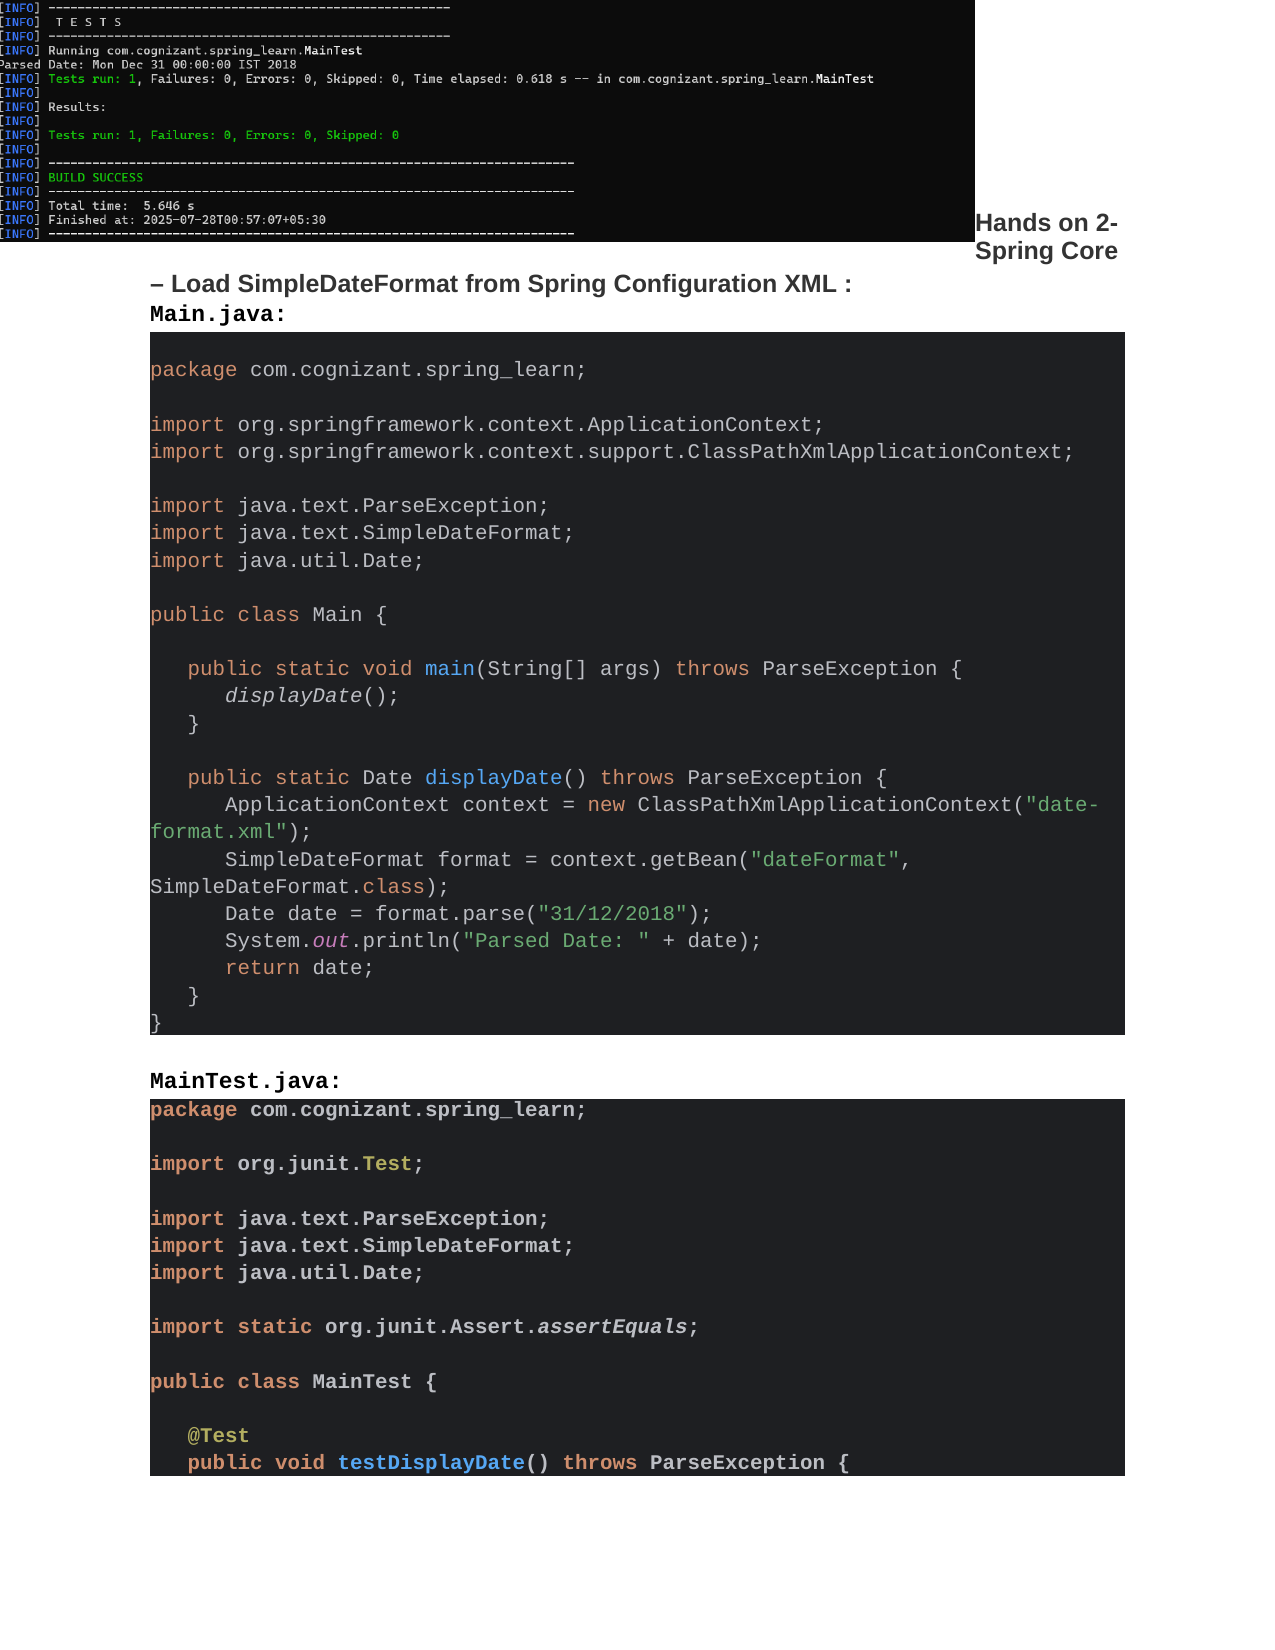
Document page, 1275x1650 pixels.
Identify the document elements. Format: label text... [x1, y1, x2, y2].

text import org.springframework.context.ApplicationContext; [150, 414, 1125, 437]
text public static void main(String[] args) throws ParseException { [150, 658, 1125, 682]
text import org.springframework.context.support.ClassPathXmlApplicationContext; [150, 441, 1125, 464]
text } [150, 1012, 1125, 1035]
text return date; [150, 957, 1125, 981]
text Spring Core – Load SimpleDateFormat from Spring Configuration XML : [150, 236, 1125, 298]
text @Test [150, 1425, 1125, 1449]
text import org.junit.Test; [150, 1153, 1125, 1177]
text import java.text.SimpleDateFormat; [150, 1235, 1125, 1258]
text displayDate(); [150, 686, 1125, 709]
text package com.cognizant.spring_learn; [150, 1099, 1125, 1123]
text public static Date displayDate() throws ParseException { [150, 767, 1125, 791]
text ApplicationContext context = new ClassPathXmlApplicationContext("date-format.xml"); [150, 794, 1125, 845]
text import java.text.ParseException; [150, 495, 1125, 519]
text Hands on 2- [975, 207, 1125, 236]
text public class MainTest { [150, 1371, 1125, 1394]
text import java.util.Date; [150, 1262, 1125, 1286]
text } [150, 984, 1125, 1008]
text Main.java: [150, 302, 1125, 328]
text } [150, 713, 1125, 736]
text public class Main { [150, 604, 1125, 628]
text import java.util.Date; [150, 549, 1125, 573]
text package com.cognizant.spring_learn; [150, 359, 1125, 383]
text SimpleDateFormat format = context.getBean("dateFormat", SimpleDateFormat.class); [150, 849, 1125, 899]
text import static org.junit.Assert.assertEquals; [150, 1316, 1125, 1340]
text Date date = format.parse("31/12/2018"); [150, 903, 1125, 927]
text MainTest.java: [150, 1069, 1125, 1095]
text public void testDisplayDate() throws ParseException { [150, 1452, 1125, 1476]
text import java.text.ParseException; [150, 1208, 1125, 1231]
picture [0, 0, 975, 242]
text import java.text.SimpleDateFormat; [150, 522, 1125, 546]
text System.out.println("Parsed Date: " + date); [150, 930, 1125, 954]
